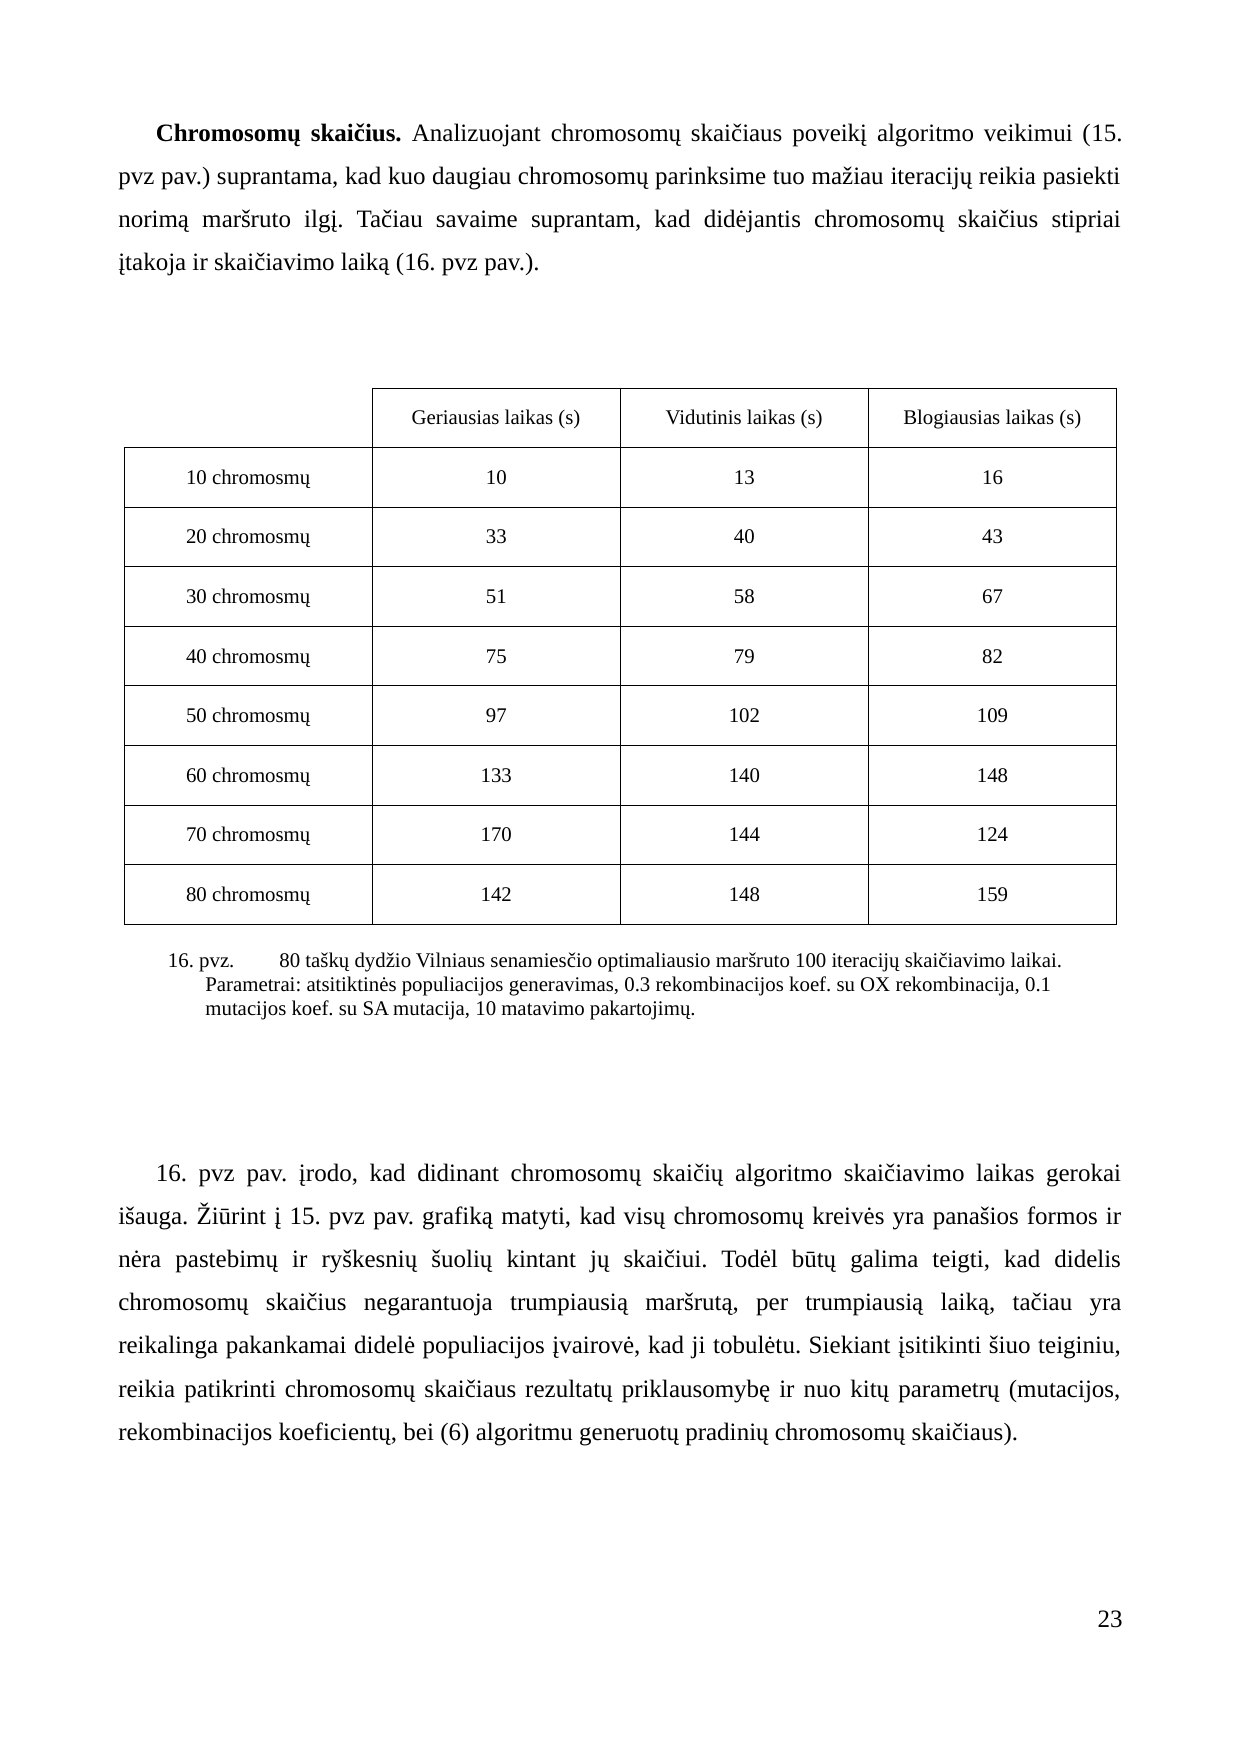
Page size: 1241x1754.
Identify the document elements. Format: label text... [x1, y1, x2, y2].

table_cell 16 [869, 448, 1116, 507]
table_cell 40 [621, 508, 868, 566]
table_cell 124 [869, 806, 1116, 864]
table_cell 82 [869, 627, 1116, 685]
table_cell 148 [869, 746, 1116, 804]
table_cell 102 [621, 686, 868, 745]
table_cell 148 [621, 865, 868, 924]
text 16 pav. įrodo, kad didinant chromosomų skaičių algoritmo skaičiavimo laikas gerokai išauga. Žiūrint į 15 pav. grafiką matyti, kad visų chromosomų kreivės yra panašios formos ir nėra pastebimų ir ryškesnių šuolių kintant jų skaičiui. Todėl būtų galima teigti, kad didelis chromosomų skaičius negarantuoja trumpiausią maršrutą, per trumpiausią laiką, tačiau yra reikalinga pakankamai didelė populiacijos įvairovė, kad ji tobulėtu. Siekiant įsitikinti šiuo teiginiu, reikia patikrinti chromosomų skaičiaus rezultatų priklausomybę ir nuo kitų parametrų (mutacijos, rekombinacijos koeficientų, bei (6) algoritmu generuotų pradinių chromosomų skaičiaus). [118, 1158, 1122, 1446]
table_cell 13 [621, 448, 868, 507]
table_header [124, 388, 372, 447]
table_cell 97 [373, 686, 620, 745]
table_cell 60 chromosmų [125, 746, 372, 804]
table_cell 142 [373, 865, 620, 924]
table_header Geriausias laikas (s) [373, 389, 620, 447]
table_cell 10 chromosmų [125, 448, 372, 507]
table_cell 50 chromosmų [125, 686, 372, 745]
table_header Blogiausias laikas (s) [869, 389, 1116, 447]
table_cell 144 [621, 806, 868, 864]
table_cell 79 [621, 627, 868, 685]
table_cell 40 chromosmų [125, 627, 372, 685]
table_cell 58 [621, 567, 868, 626]
table_cell 51 [373, 567, 620, 626]
text Chromosomų skaičius. Analizuojant chromosomų skaičiaus poveikį algoritmo veikimui (15 pav.) suprantama, kad kuo daugiau chromosomų parinksime tuo mažiau iteracijų reikia pasiekti norimą maršruto ilgį. Tačiau savaime suprantam, kad didėjantis chromosomų skaičius stipriai įtakoja ir skaičiavimo laiką (16 pav.). [118, 118, 1122, 276]
table_cell 30 chromosmų [125, 567, 372, 626]
table_cell 67 [869, 567, 1116, 626]
table_cell 159 [869, 865, 1116, 924]
table_cell 75 [373, 627, 620, 685]
table_header [118, 382, 1122, 929]
table_cell 80 taškų dydžio Vilniaus senamiesčio optimaliausio maršruto 100 iteracijų skaičiavimo laikai. Parametrai: atsitiktinės populiacijos generavimas, 0.3 rekombinacijos koef. su OX rekombinacija, 0.1 mutacijos koef. su SA mutacija, 10 matavimo pakartojimų. [118, 930, 1122, 1038]
table_cell 140 [621, 746, 868, 804]
table_cell 43 [869, 508, 1116, 566]
table_cell 70 chromosmų [125, 806, 372, 864]
table_cell 33 [373, 508, 620, 566]
table_cell 80 chromosmų [125, 865, 372, 924]
table_cell 170 [373, 806, 620, 864]
table_cell 133 [373, 746, 620, 804]
table_cell 10 [373, 448, 620, 507]
table_header Vidutinis laikas (s) [621, 389, 868, 447]
table_cell 20 chromosmų [125, 508, 372, 566]
table_cell 109 [869, 686, 1116, 745]
